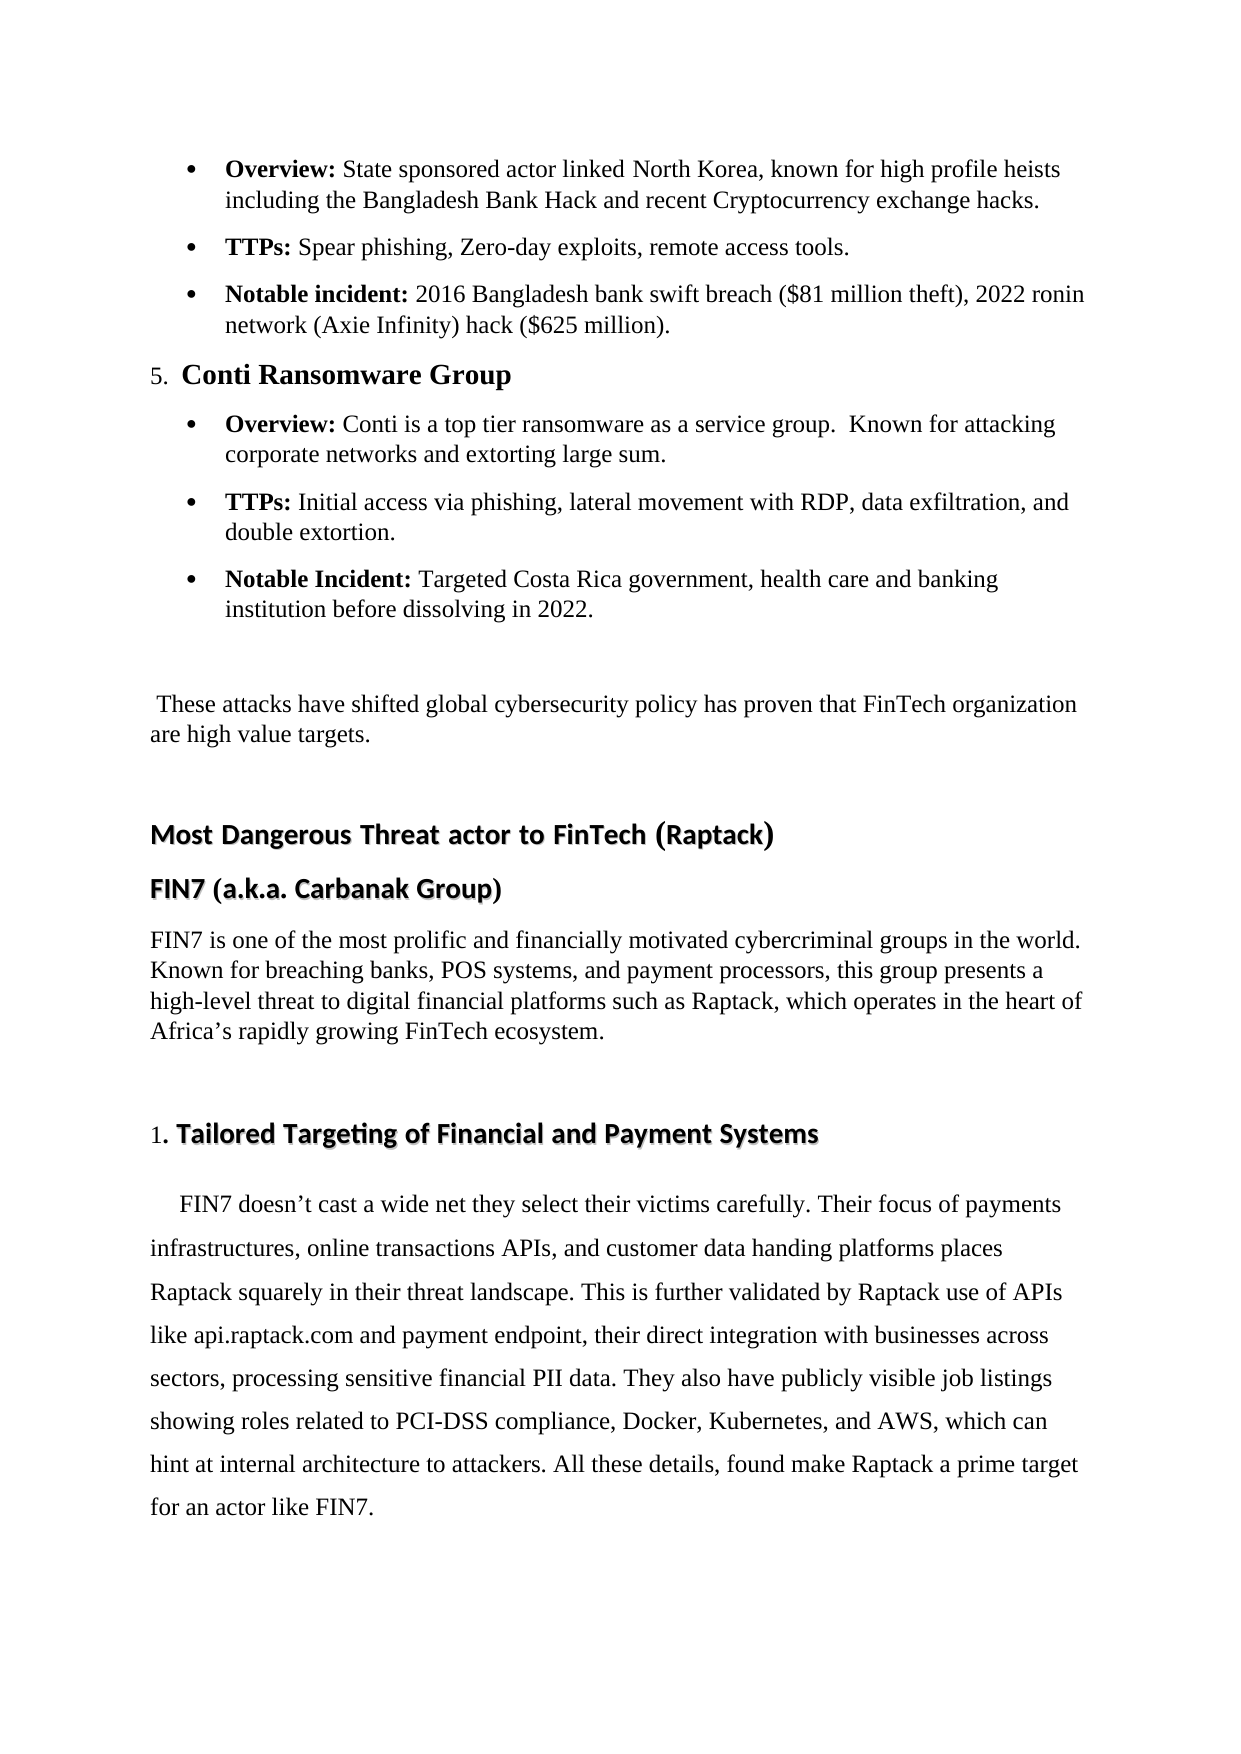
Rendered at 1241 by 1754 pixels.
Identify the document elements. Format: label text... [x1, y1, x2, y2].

list TTPs: Spear phishing, Zero-day exploits, remote access tools. [187, 232, 1090, 261]
list TTPs: Initial access via phishing, lateral movement with RDP, data exfiltration, and double extortion. [187, 487, 1090, 546]
list Notable incident: 2016 Bangladesh bank swift breach ($81 million theft), 2022 ronin network (Axie Infinity) hack ($625 million). [187, 279, 1090, 338]
text 1. Tailored Targeting of Financial and Payment Systems [150, 1116, 1090, 1151]
text Most Dangerous Threat actor to FinTech (Raptack) [150, 813, 1090, 852]
text 5. Conti Ransomware Group [150, 357, 1090, 390]
text FIN7 is one of the most prolific and financially motivated cybercriminal groups in the world. Known for breaching banks, POS systems, and payment processors, this group presents a high-level threat to digital financial platforms such as Raptack, which operates in the heart of Africa’s rapidly growing FinTech ecosystem. [150, 925, 1090, 1045]
list Overview: State sponsored actor linked North Korea, known for high profile heists including the Bangladesh Bank Hack and recent Cryptocurrency exchange hacks. [187, 150, 1090, 214]
text FIN7 (a.k.a. Carbanak Group) [150, 871, 1090, 906]
text These attacks have shifted global cybersecurity policy has proven that FinTech organization are high value targets. [150, 689, 1090, 748]
list Overview: Conti is a top tier ransomware as a service group. Known for attacking corporate networks and extorting large sum. [187, 409, 1090, 468]
list Notable Incident: Targeted Costa Rica government, health care and banking institution before dissolving in 2022. [187, 564, 1090, 623]
text FIN7 doesn’t cast a wide net they select their victims carefully. Their focus of payments infrastructures, online transactions APIs, and customer data handing platforms places Raptack squarely in their threat landscape. This is further validated by Raptack use of APIs like api.raptack.com and payment endpoint, their direct integration with businesses across sectors, processing sensitive financial PII data. They also have publicly visible job listings showing roles related to PCI-DSS compliance, Docker, Kubernetes, and AWS, which can hint at internal architecture to attackers. All these details, found make Raptack a prime target for an actor like FIN7. [150, 1186, 1090, 1521]
